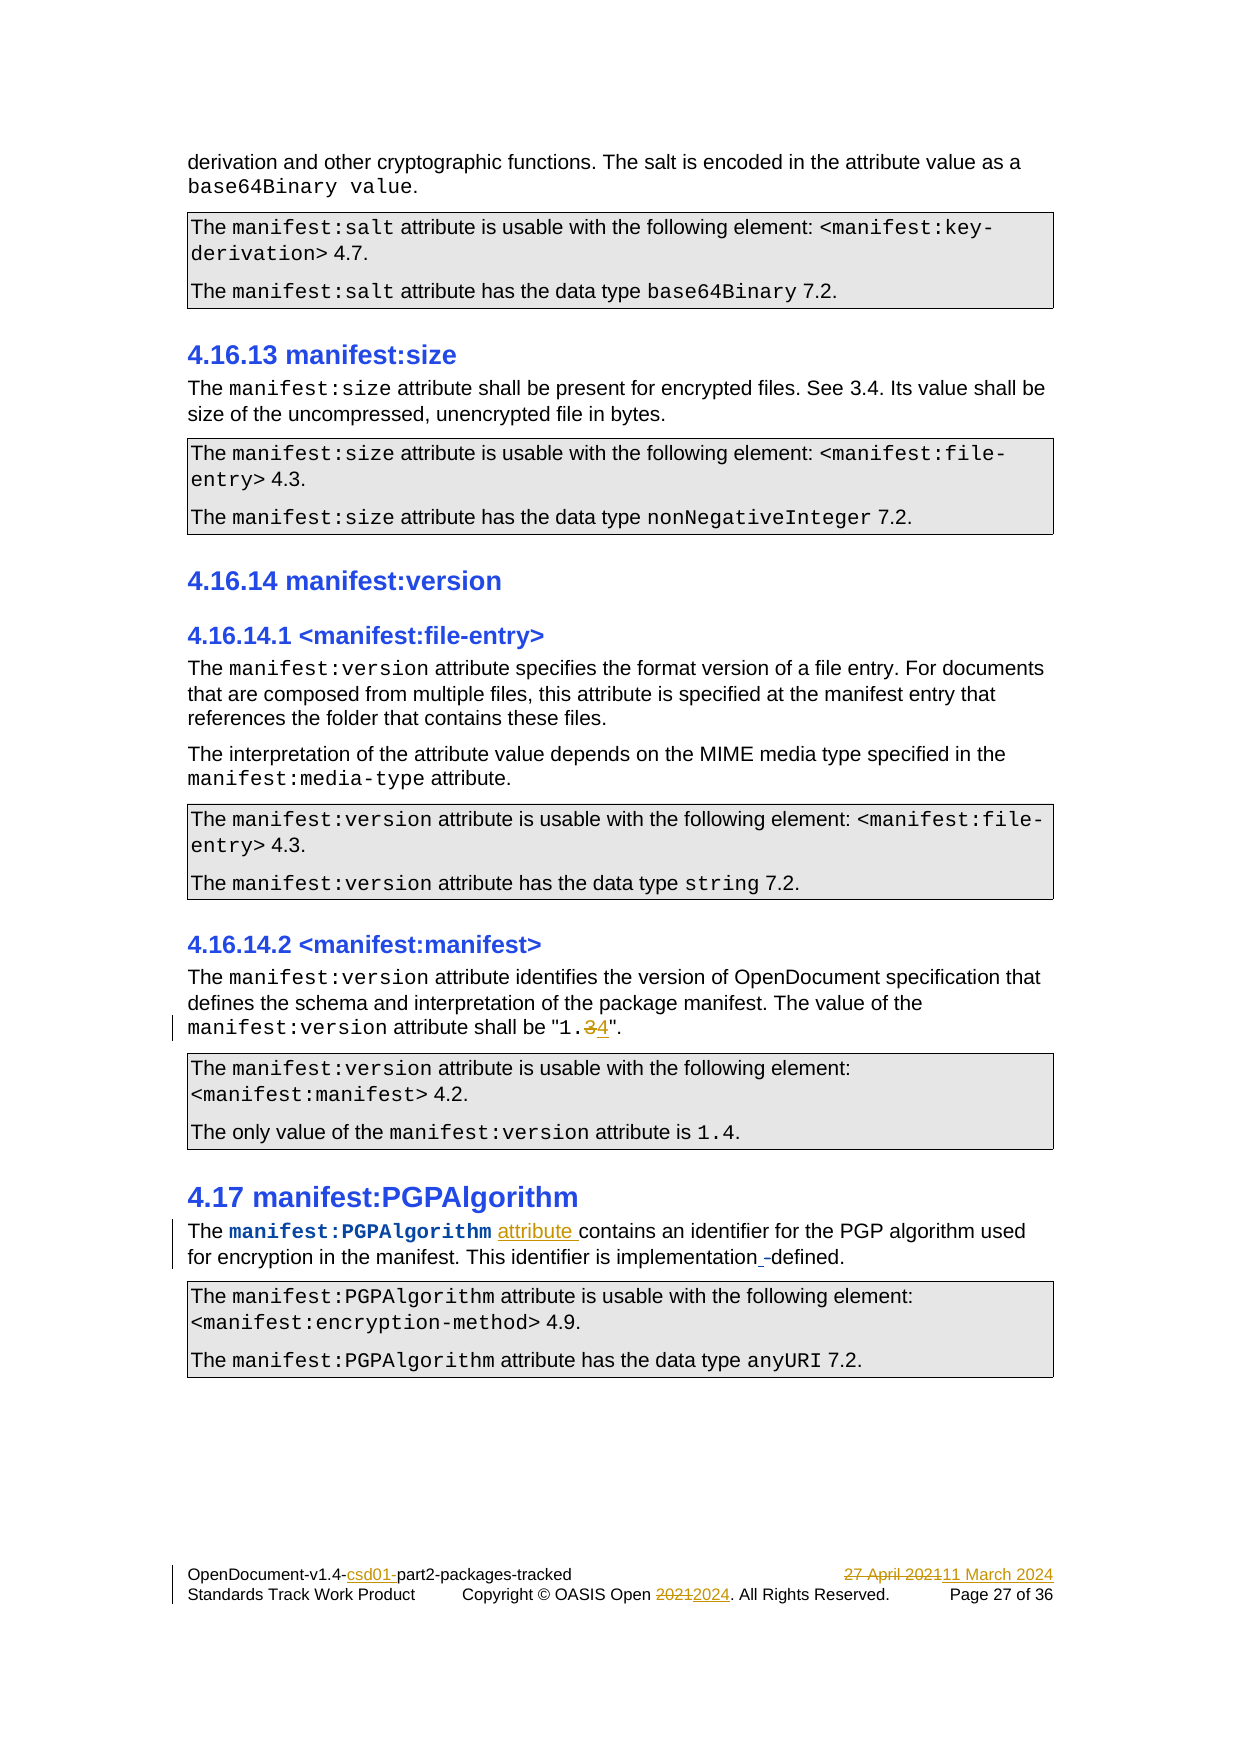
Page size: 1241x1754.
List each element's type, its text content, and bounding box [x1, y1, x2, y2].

text The manifest:size attribute shall be present for encrypted files. See 3.4. Its value shall be size of the uncompressed, unencrypted file in bytes. [187, 376, 1053, 426]
list The manifest:PGPAlgorithm attribute is usable with the following element: <manifest:encryption-method> 4.9. [188, 1282, 1053, 1336]
list The manifest:PGPAlgorithm attribute has the data type anyURI 7.2. [188, 1345, 1053, 1377]
list The manifest:version attribute is usable with the following element: <manifest:manifest> 4.2. [188, 1054, 1053, 1108]
text derivation and other cryptographic functions. The salt is encoded in the attribute value as a base64Binary value. [187, 150, 1053, 200]
subtitle manifest:PGPAlgorithm [187, 1180, 1053, 1213]
list The manifest:salt attribute has the data type base64Binary 7.2. [188, 276, 1053, 308]
subtitle <manifest:manifest> [187, 930, 1053, 959]
list The manifest:size attribute is usable with the following element: <manifest:file-entry> 4.3. [188, 439, 1053, 493]
list The manifest:version attribute is usable with the following element: <manifest:file-entry> 4.3. [188, 805, 1053, 858]
subtitle <manifest:file-entry> [187, 621, 1053, 650]
list The manifest:salt attribute is usable with the following element: <manifest:key-derivation> 4.7. [188, 213, 1053, 267]
text The manifest:version attribute identifies the version of OpenDocument specification that defines the schema and interpretation of the package manifest. The value of the manifest:version attribute shall be "1.4". [187, 965, 1053, 1041]
text The manifest:version attribute specifies the format version of a file entry. For documents that are composed from multiple files, this attribute is specified at the manifest entry that references the folder that contains these files. [187, 656, 1053, 729]
text The manifest:PGPAlgorithm attribute contains an identifier for the PGP algorithm used for encryption in the manifest. This identifier is implementation defined. [187, 1219, 1053, 1269]
text The interpretation of the attribute value depends on the MIME media type specified in the manifest:media-type attribute. [187, 742, 1053, 791]
list The manifest:version attribute has the data type string 7.2. [188, 867, 1053, 899]
subtitle manifest:size [187, 339, 1053, 370]
list The only value of the manifest:version attribute is 1.4. [188, 1117, 1053, 1149]
subtitle manifest:version [187, 565, 1053, 596]
list The manifest:size attribute has the data type nonNegativeInteger 7.2. [188, 502, 1053, 534]
